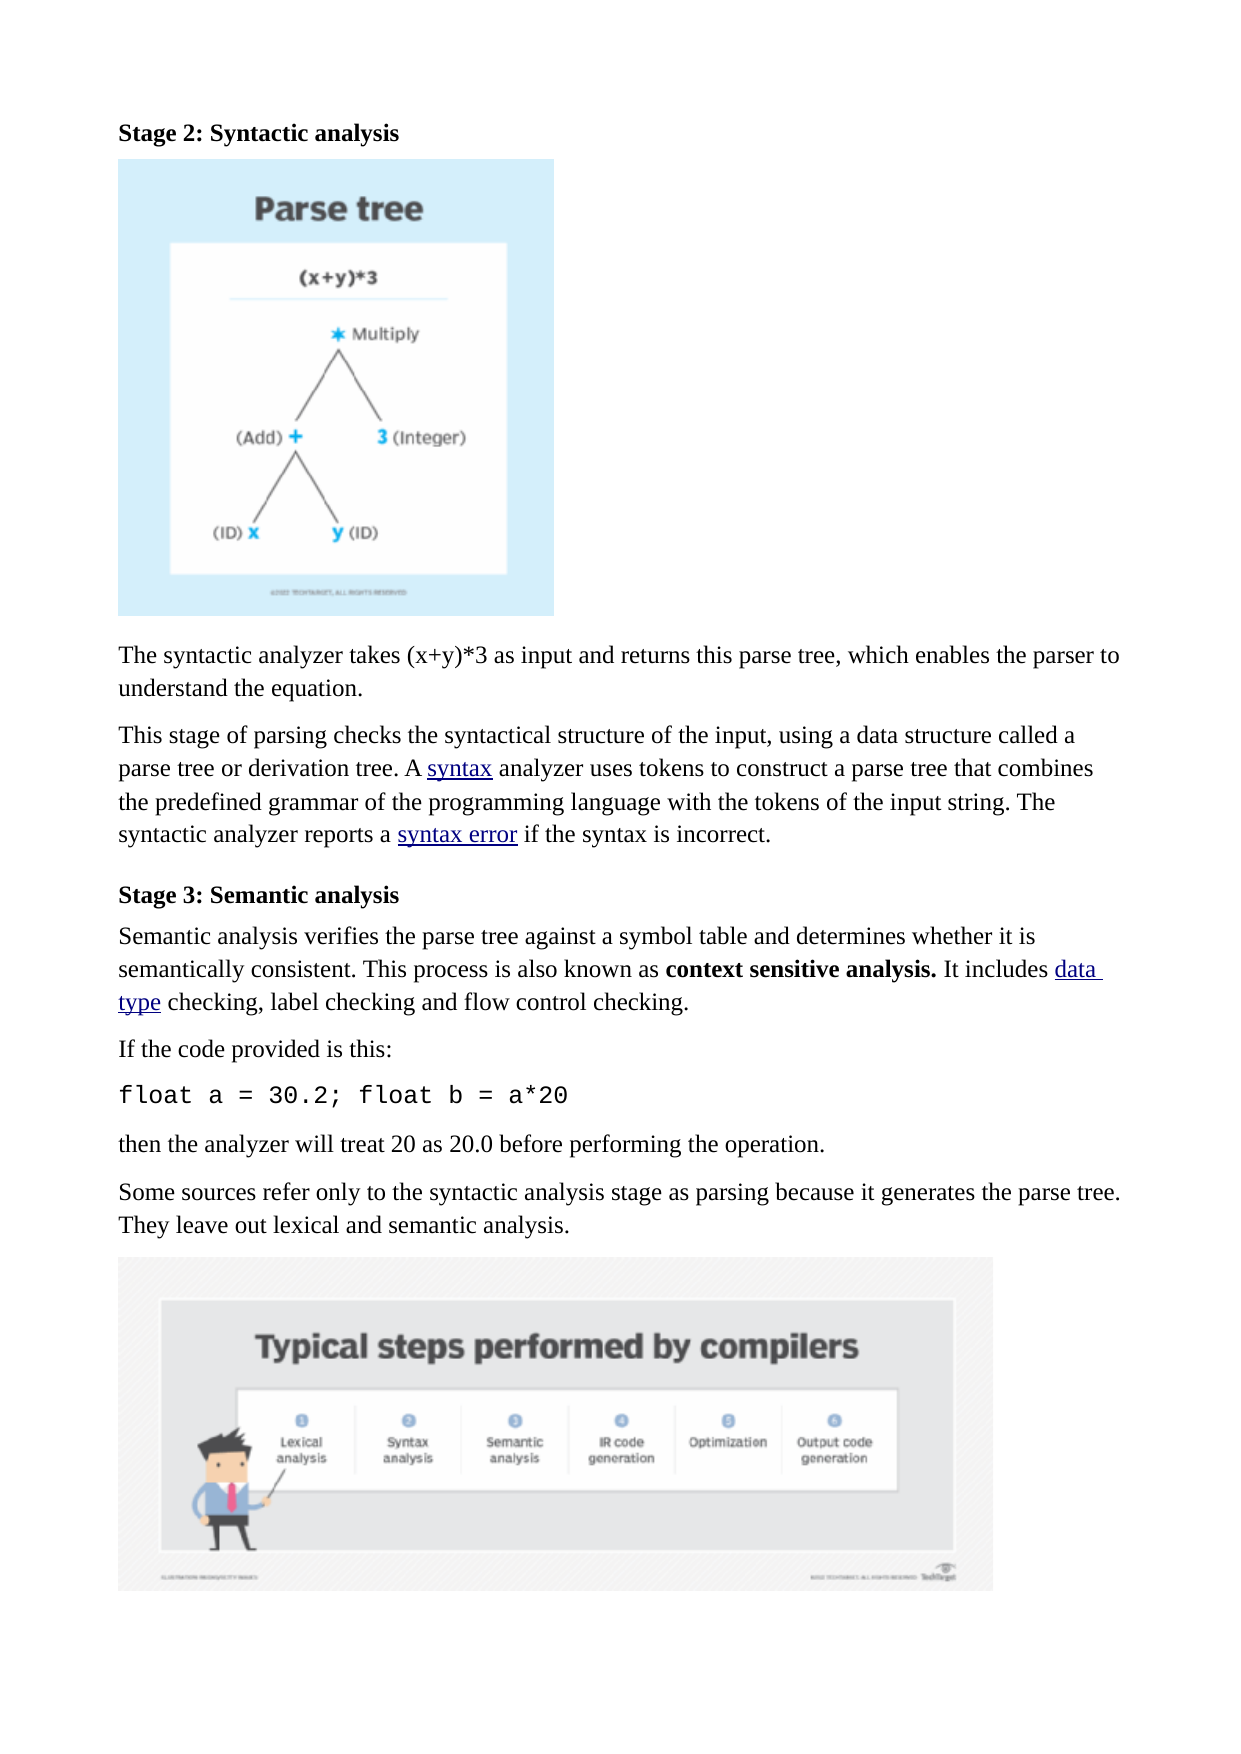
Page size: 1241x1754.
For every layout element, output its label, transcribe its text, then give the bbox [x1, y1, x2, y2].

text This stage of parsing checks the syntactical structure of the input, using a data structure called a parse tree or derivation tree. A syntax analyzer uses tokens to construct a parse tree that combines the predefined grammar of the programming language with the tokens of the input string. The syntactic analyzer reports a syntax error if the syntax is incorrect. [118, 721, 1122, 848]
picture [118, 159, 554, 616]
text Semantic analysis verifies the parse tree against a symbol table and determines whether it is semantically consistent. This process is also known as context sensitive analysis. It includes data type checking, label checking and flow control checking. [118, 921, 1122, 1016]
subtitle Stage 3: Semantic analysis [118, 880, 1122, 908]
text Some sources refer only to the syntactic analysis stage as parsing because it generates the parse tree. They leave out lexical and semantic analysis. [118, 1177, 1122, 1239]
picture [118, 1257, 994, 1591]
text then the analyzer will treat 20 as 20.0 before performing the operation. [118, 1129, 1122, 1158]
text The syntactic analyzer takes (x+y)*3 as input and returns this parse tree, which enables the parser to understand the equation. [118, 640, 1122, 702]
text If the code provided is this: [118, 1034, 1122, 1063]
text float a = 30.2; float b = a*20 [118, 1082, 1122, 1111]
subtitle Stage 2: Syntactic analysis [118, 118, 1122, 147]
